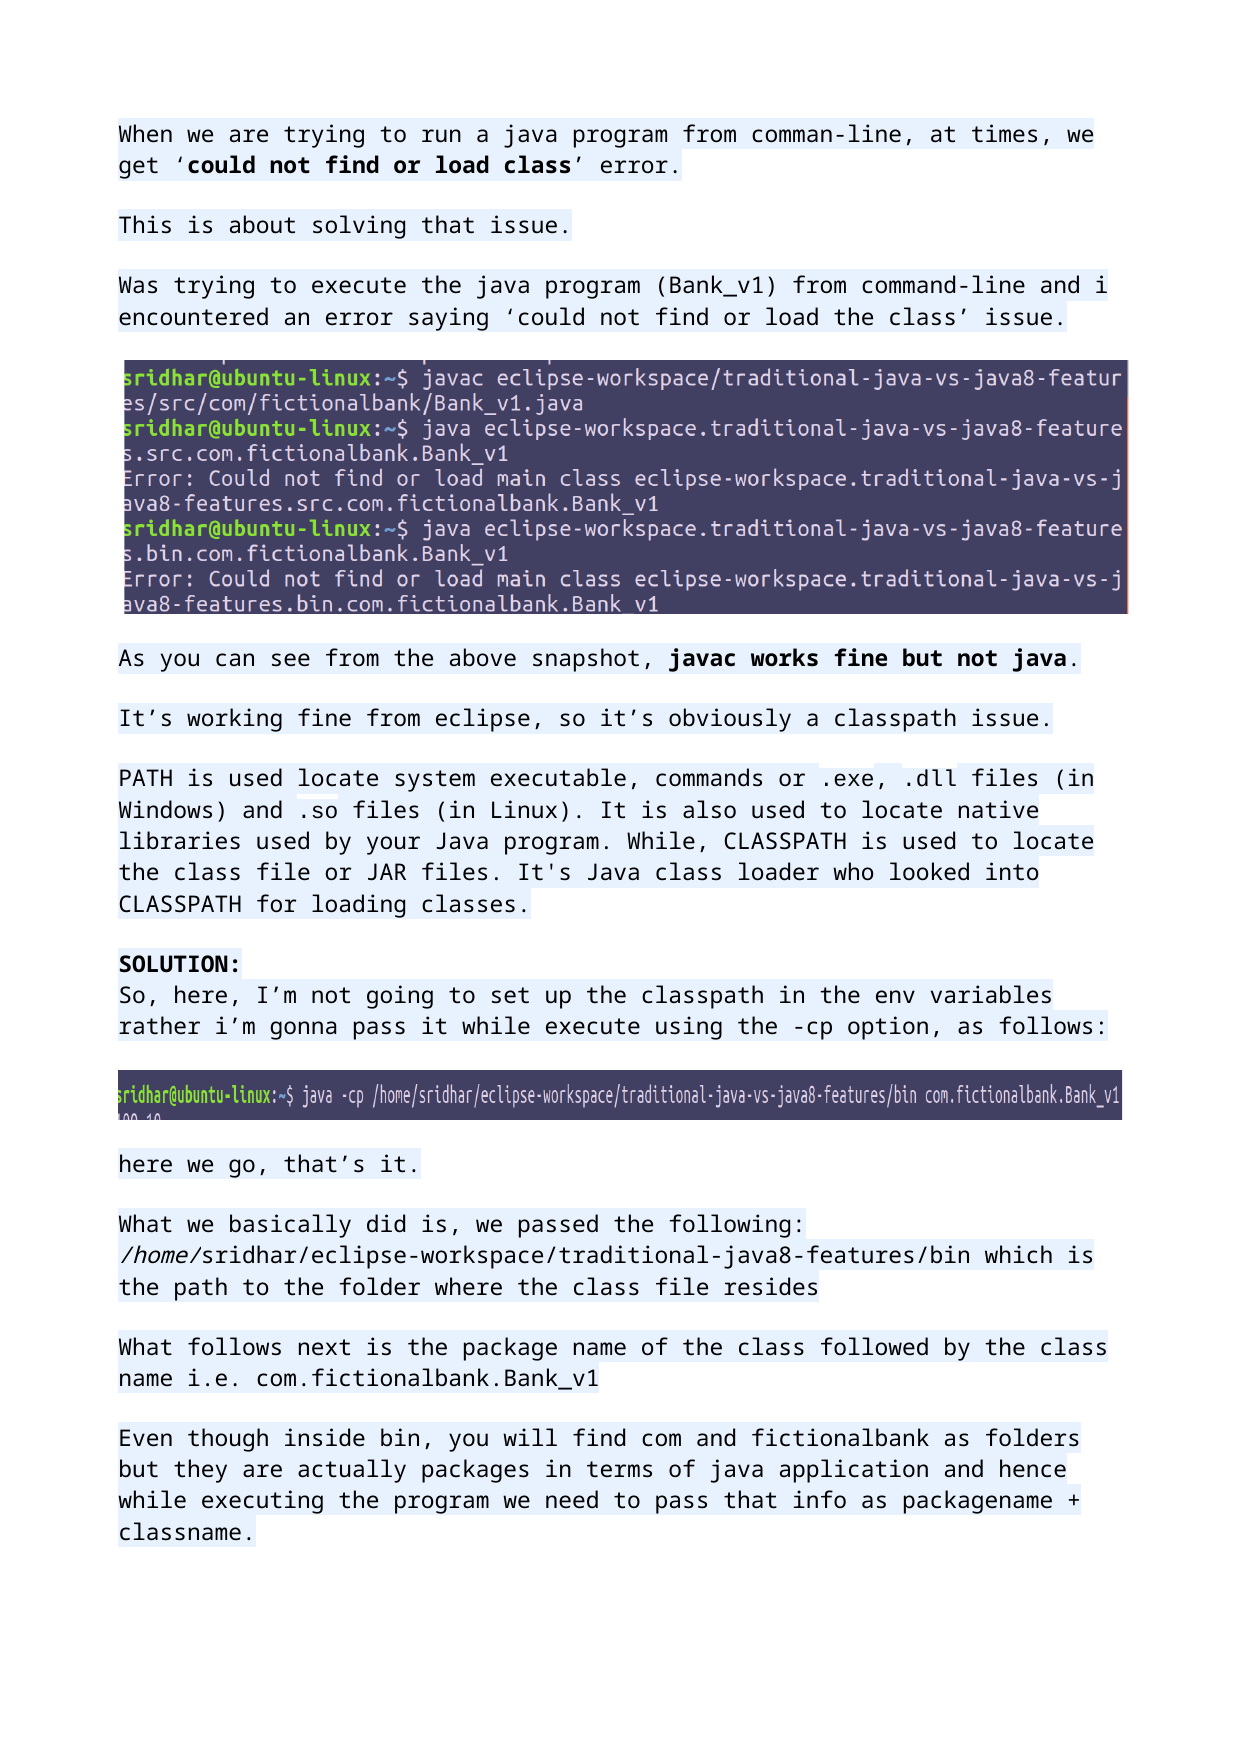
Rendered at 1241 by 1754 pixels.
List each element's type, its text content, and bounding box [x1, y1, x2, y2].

picture [124, 360, 1129, 614]
text It’s working fine from eclipse, so it’s obviously a classpath issue. [118, 702, 1122, 734]
text What we basically did is, we passed the following: [118, 1208, 1122, 1239]
text here we go, that’s it. [118, 1148, 1122, 1179]
text /home/sridhar/eclipse-workspace/traditional-java8-features/bin which is the path to the folder where the class file resides [118, 1239, 1122, 1302]
text So, here, I’m not going to set up the classpath in the env variables rather i’m gonna pass it while execute using the -cp option, as follows: [118, 979, 1122, 1041]
text This is about solving that issue. [118, 209, 1122, 241]
text When we are trying to run a java program from comman-line, at times, we get ‘could not find or load class’ error. [118, 118, 1122, 181]
text Was trying to execute the java program (Bank_v1) from command-line and i encountered an error saying ‘could not find or load the class’ issue. [118, 269, 1122, 332]
text As you can see from the above snapshot, javac works fine but not java. [118, 642, 1122, 674]
text PATH is used locate system executable, commands or .exe, .dll files (in Windows) and .so files (in Linux). It is also used to locate native libraries used by your Java program. While, CLASSPATH is used to locate the class file or JAR files. It's Java class loader who looked into CLASSPATH for loading classes. [118, 762, 1122, 919]
text Even though inside bin, you will find com and fictionalbank as folders but they are actually packages in terms of java application and hence while executing the program we need to pass that info as packagename + classname. [118, 1422, 1122, 1547]
text SOLUTION: [118, 948, 1122, 979]
text What follows next is the package name of the class followed by the class name i.e. com.fictionalbank.Bank_v1 [118, 1330, 1122, 1393]
picture [118, 1070, 1123, 1120]
